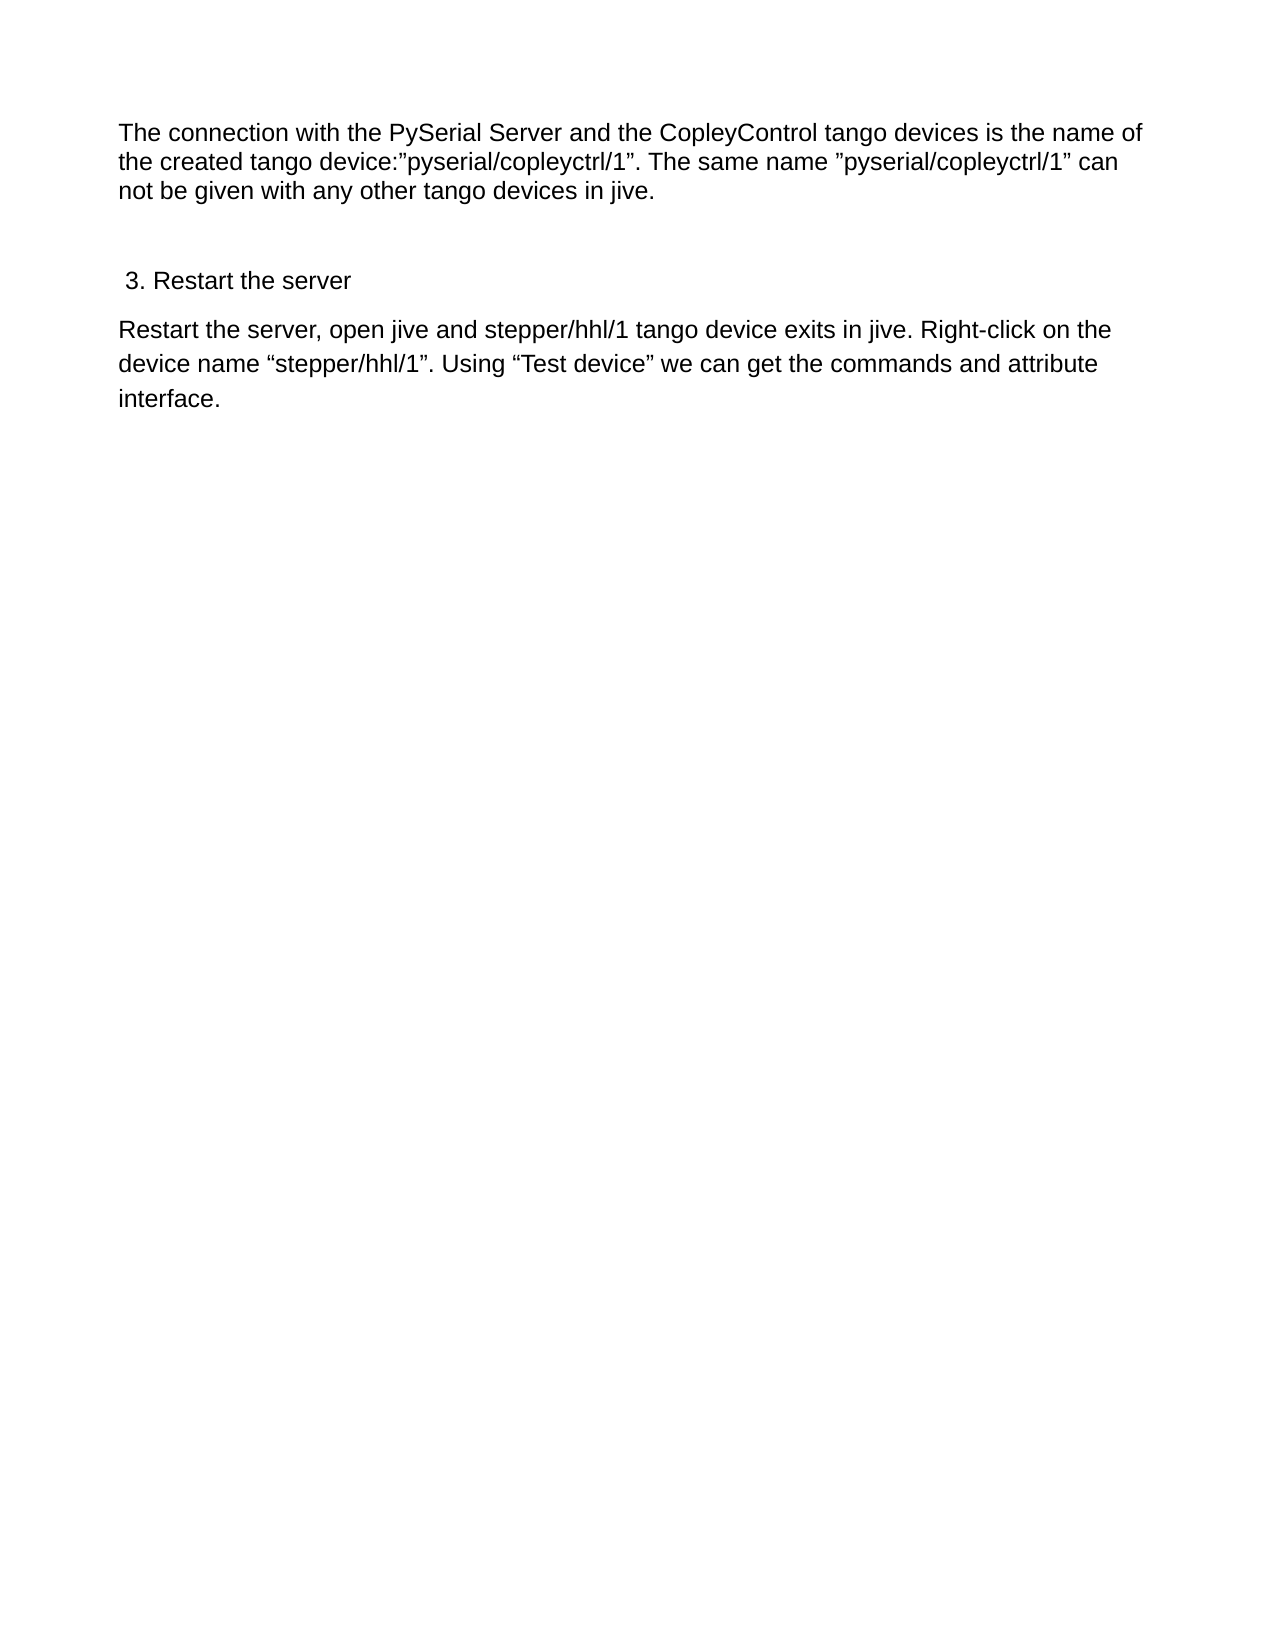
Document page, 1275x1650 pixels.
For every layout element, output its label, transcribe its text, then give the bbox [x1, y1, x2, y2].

text 3. Restart the server [118, 266, 1157, 295]
subtitle The connection with the PySerial Server and the CopleyControl tango devices is the name of the created tango device:”pyserial/copleyctrl/1”. The same name ”pyserial/copleyctrl/1” can not be given with any other tango devices in jive. [118, 118, 1157, 204]
text Restart the server, open jive and stepper/hhl/1 tango device exits in jive. Right-click on the device name “stepper/hhl/1”. Using “Test device” we can get the commands and attribute interface. [118, 315, 1157, 413]
